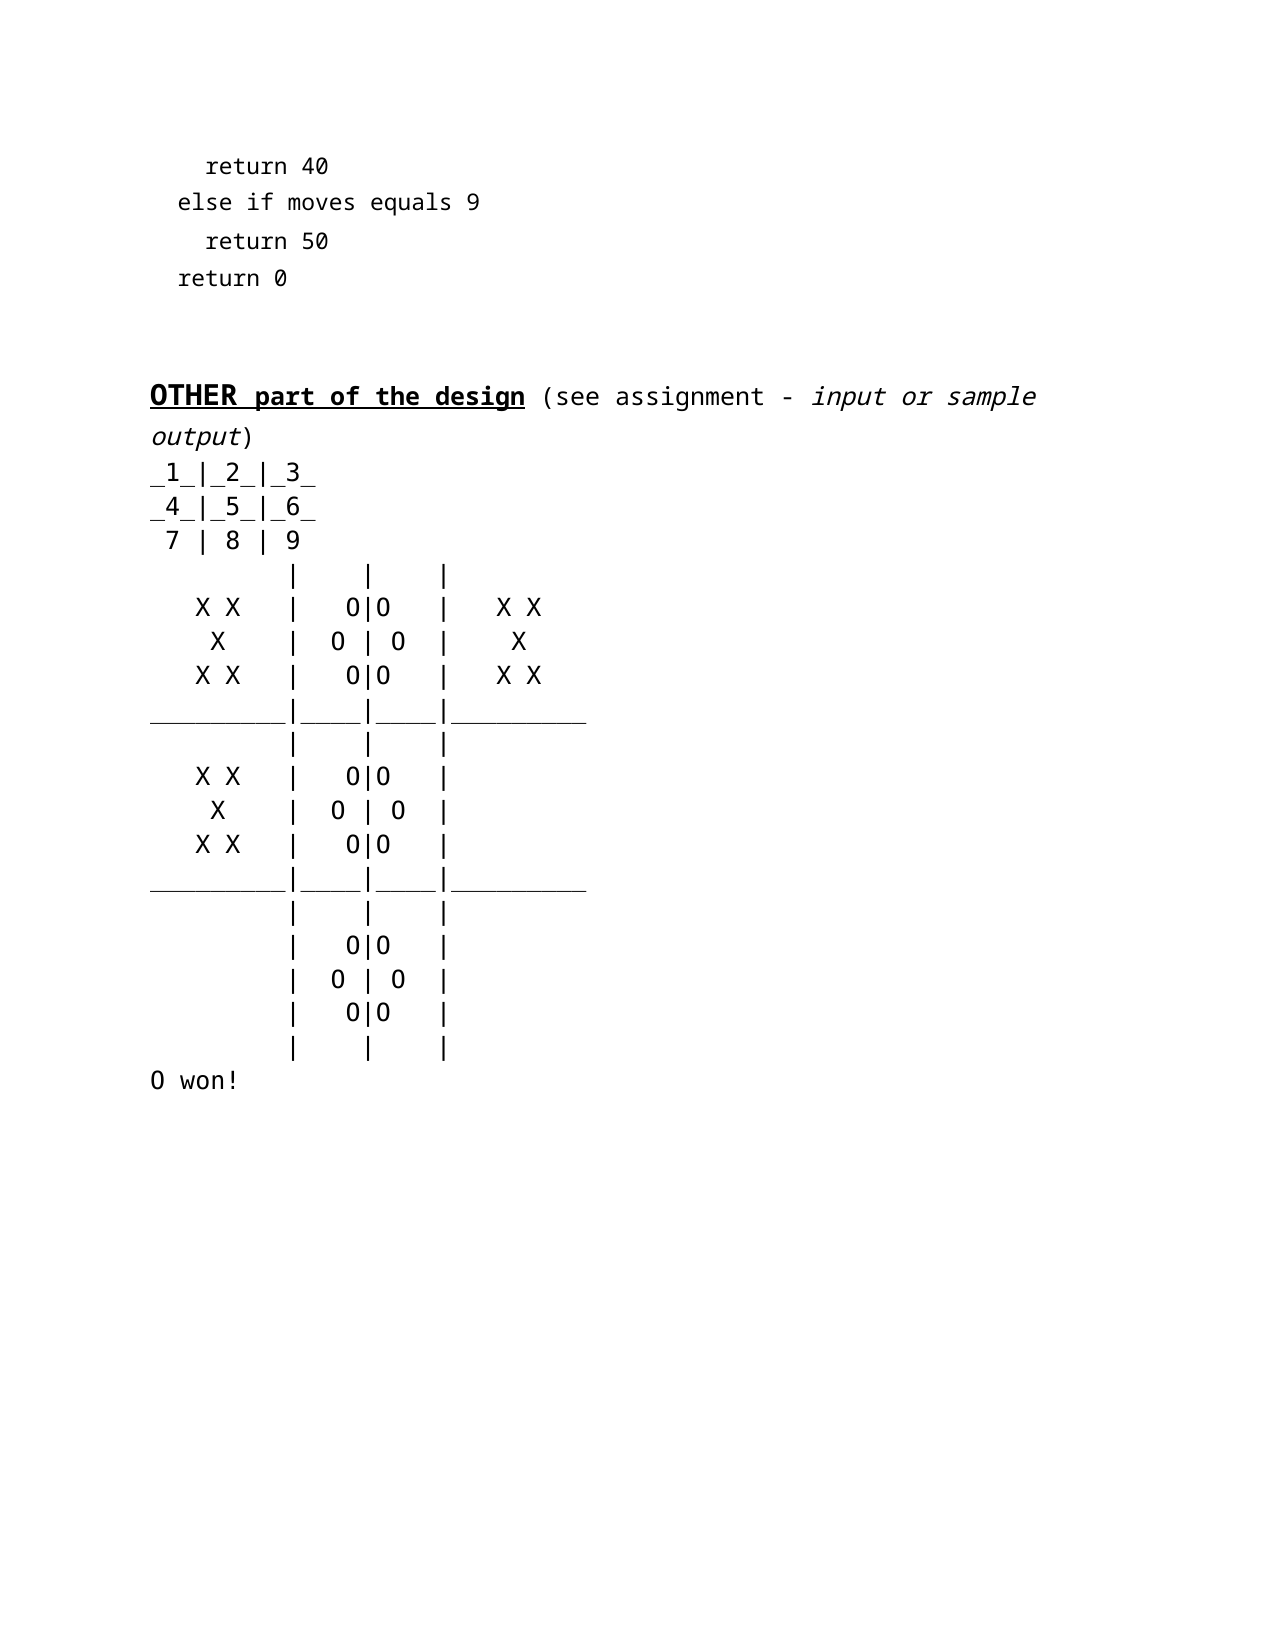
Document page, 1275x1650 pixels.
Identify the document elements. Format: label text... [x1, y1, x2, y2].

text X X | O|O | [150, 762, 1125, 791]
text | | | [150, 560, 1125, 589]
text 7 | 8 | 9 [150, 526, 1125, 555]
text | O | O | [150, 965, 1125, 994]
text X X | O|O | X X [150, 661, 1125, 690]
text _________|____|____|_________ [150, 863, 1125, 893]
text | | | [150, 1032, 1125, 1061]
text _1_|_2_|_3_ [150, 458, 1125, 488]
text _________|____|____|_________ [150, 695, 1125, 724]
text return 0 [150, 262, 1125, 293]
text return 50 [150, 222, 1125, 257]
text X X | O|O | X X [150, 593, 1125, 623]
text X X | O|O | [150, 830, 1125, 859]
text | O|O | [150, 931, 1125, 960]
text OTHER part of the design (see assignment - input or sample output) [150, 374, 1125, 453]
text X | O | O | X [150, 627, 1125, 656]
text O won! [150, 1066, 1125, 1095]
text return 40 [150, 150, 1125, 181]
text _4_|_5_|_6_ [150, 492, 1125, 521]
text X | O | O | [150, 796, 1125, 825]
text else if moves equals 9 [150, 186, 1125, 217]
text | | | [150, 728, 1125, 758]
text | | | [150, 897, 1125, 926]
text | O|O | [150, 998, 1125, 1028]
